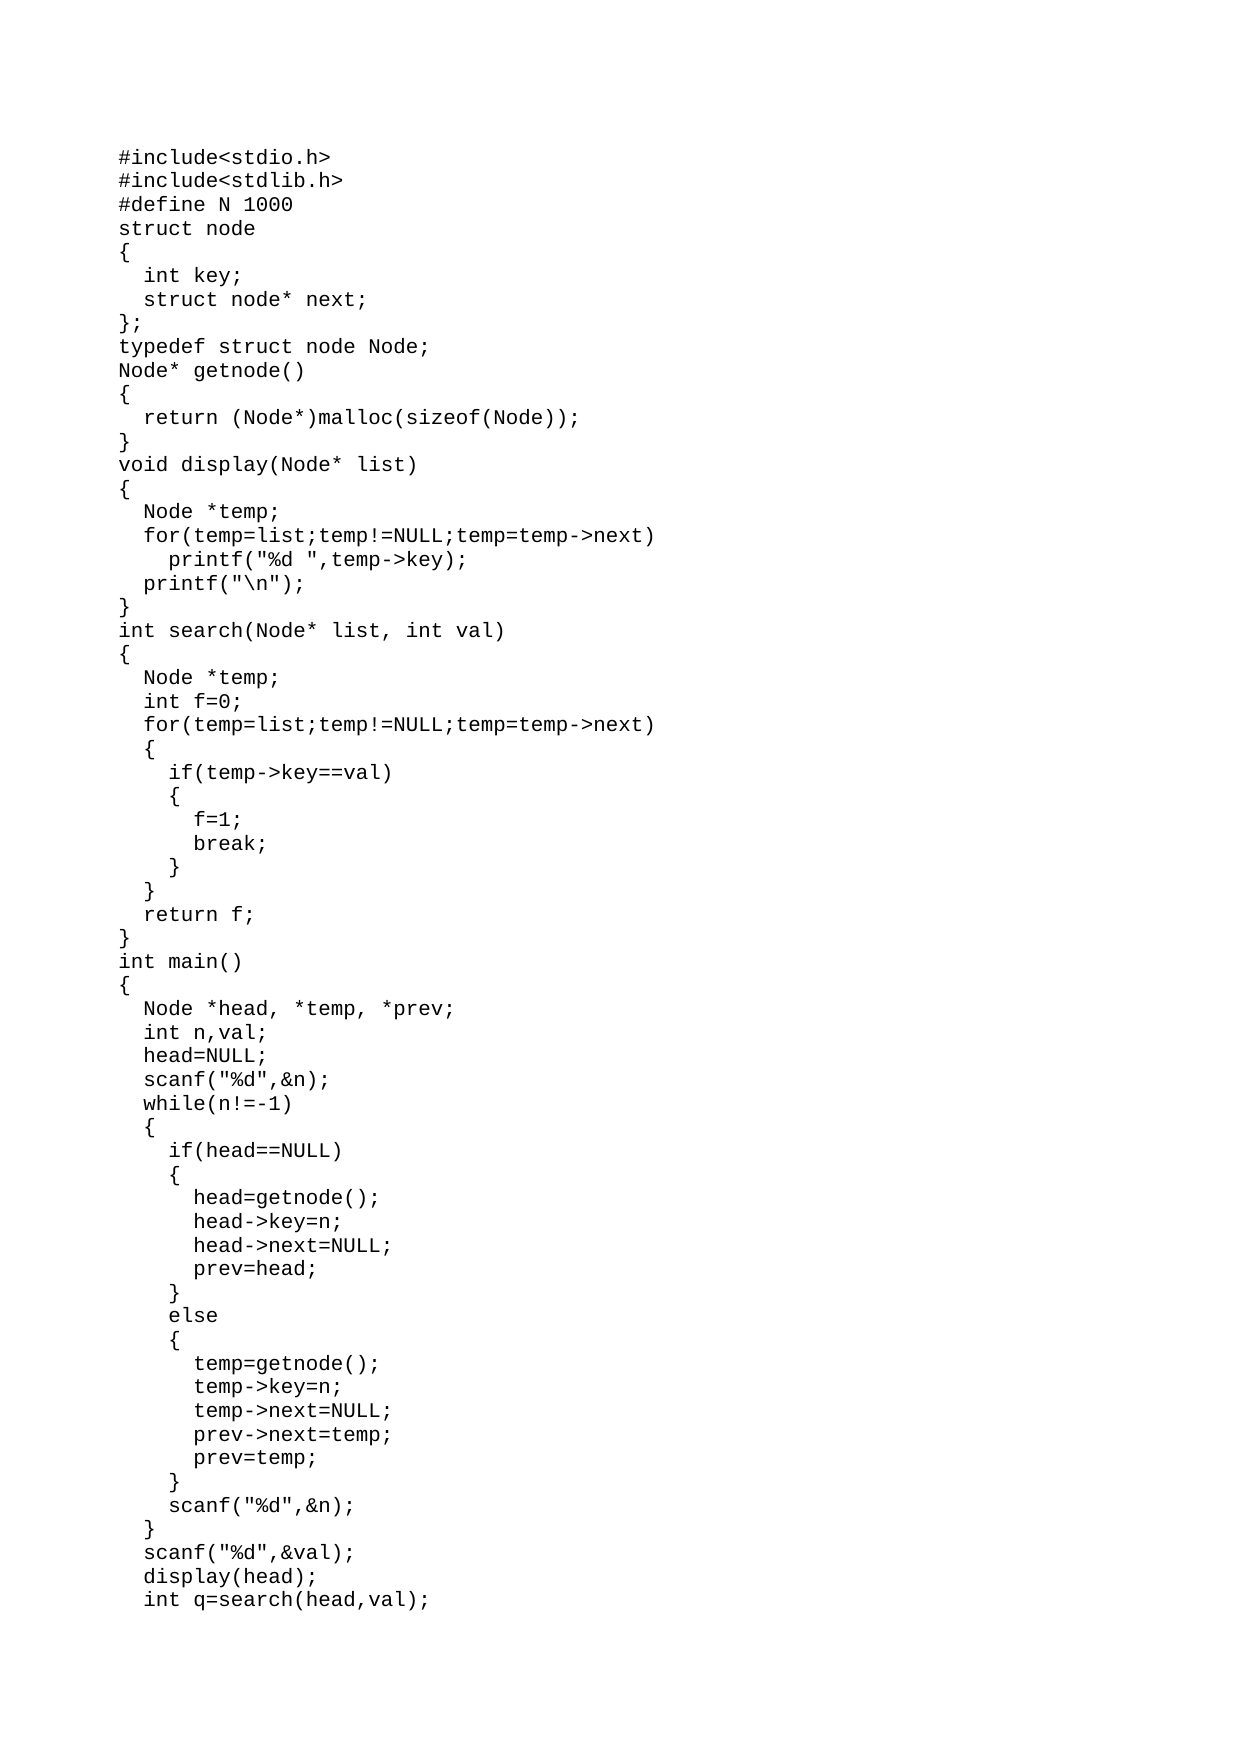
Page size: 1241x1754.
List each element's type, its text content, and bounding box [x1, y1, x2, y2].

text { [118, 643, 1122, 667]
text { [118, 241, 1122, 265]
text display(head); [118, 1566, 1122, 1589]
text return (Node*)malloc(sizeof(Node)); [118, 407, 1122, 431]
text } [118, 1518, 1122, 1542]
text prev=temp; [118, 1447, 1122, 1471]
text int search(Node* list, int val) [118, 620, 1122, 643]
text printf("%d ",temp->key); [118, 549, 1122, 572]
text int q=search(head,val); [118, 1589, 1122, 1613]
text scanf("%d",&val); [118, 1542, 1122, 1566]
text if(temp->key==val) [118, 762, 1122, 785]
text #define N 1000 [118, 194, 1122, 218]
text } [118, 856, 1122, 880]
text { [118, 738, 1122, 762]
text Node *head, *temp, *prev; [118, 998, 1122, 1022]
text temp=getnode(); [118, 1353, 1122, 1376]
text f=1; [118, 809, 1122, 833]
text int f=0; [118, 691, 1122, 714]
text for(temp=list;temp!=NULL;temp=temp->next) [118, 714, 1122, 738]
text int key; [118, 265, 1122, 289]
text Node* getnode() [118, 360, 1122, 383]
text int n,val; [118, 1022, 1122, 1045]
text { [118, 1329, 1122, 1353]
text printf("\n"); [118, 572, 1122, 596]
text for(temp=list;temp!=NULL;temp=temp->next) [118, 525, 1122, 549]
text struct node* next; [118, 289, 1122, 312]
text temp->next=NULL; [118, 1400, 1122, 1424]
text int main() [118, 951, 1122, 974]
text } [118, 880, 1122, 903]
text scanf("%d",&n); [118, 1069, 1122, 1093]
text } [118, 927, 1122, 951]
text { [118, 478, 1122, 502]
text #include<stdio.h> [118, 147, 1122, 171]
text } [118, 1471, 1122, 1495]
text head=getnode(); [118, 1187, 1122, 1211]
text Node *temp; [118, 502, 1122, 525]
text { [118, 383, 1122, 407]
text prev=head; [118, 1258, 1122, 1282]
text { [118, 1164, 1122, 1187]
text head->key=n; [118, 1211, 1122, 1234]
text prev->next=temp; [118, 1424, 1122, 1447]
text if(head==NULL) [118, 1140, 1122, 1164]
text Node *temp; [118, 667, 1122, 691]
text typedef struct node Node; [118, 336, 1122, 360]
text } [118, 596, 1122, 620]
text { [118, 785, 1122, 809]
text { [118, 1116, 1122, 1140]
text temp->key=n; [118, 1376, 1122, 1400]
text #include<stdlib.h> [118, 171, 1122, 194]
text head->next=NULL; [118, 1234, 1122, 1258]
text }; [118, 312, 1122, 336]
text } [118, 1282, 1122, 1306]
text { [118, 974, 1122, 998]
text head=NULL; [118, 1045, 1122, 1069]
text void display(Node* list) [118, 454, 1122, 478]
text return f; [118, 903, 1122, 927]
text } [118, 431, 1122, 454]
text struct node [118, 218, 1122, 241]
text else [118, 1306, 1122, 1329]
text while(n!=-1) [118, 1093, 1122, 1116]
text break; [118, 833, 1122, 856]
text scanf("%d",&n); [118, 1495, 1122, 1518]
